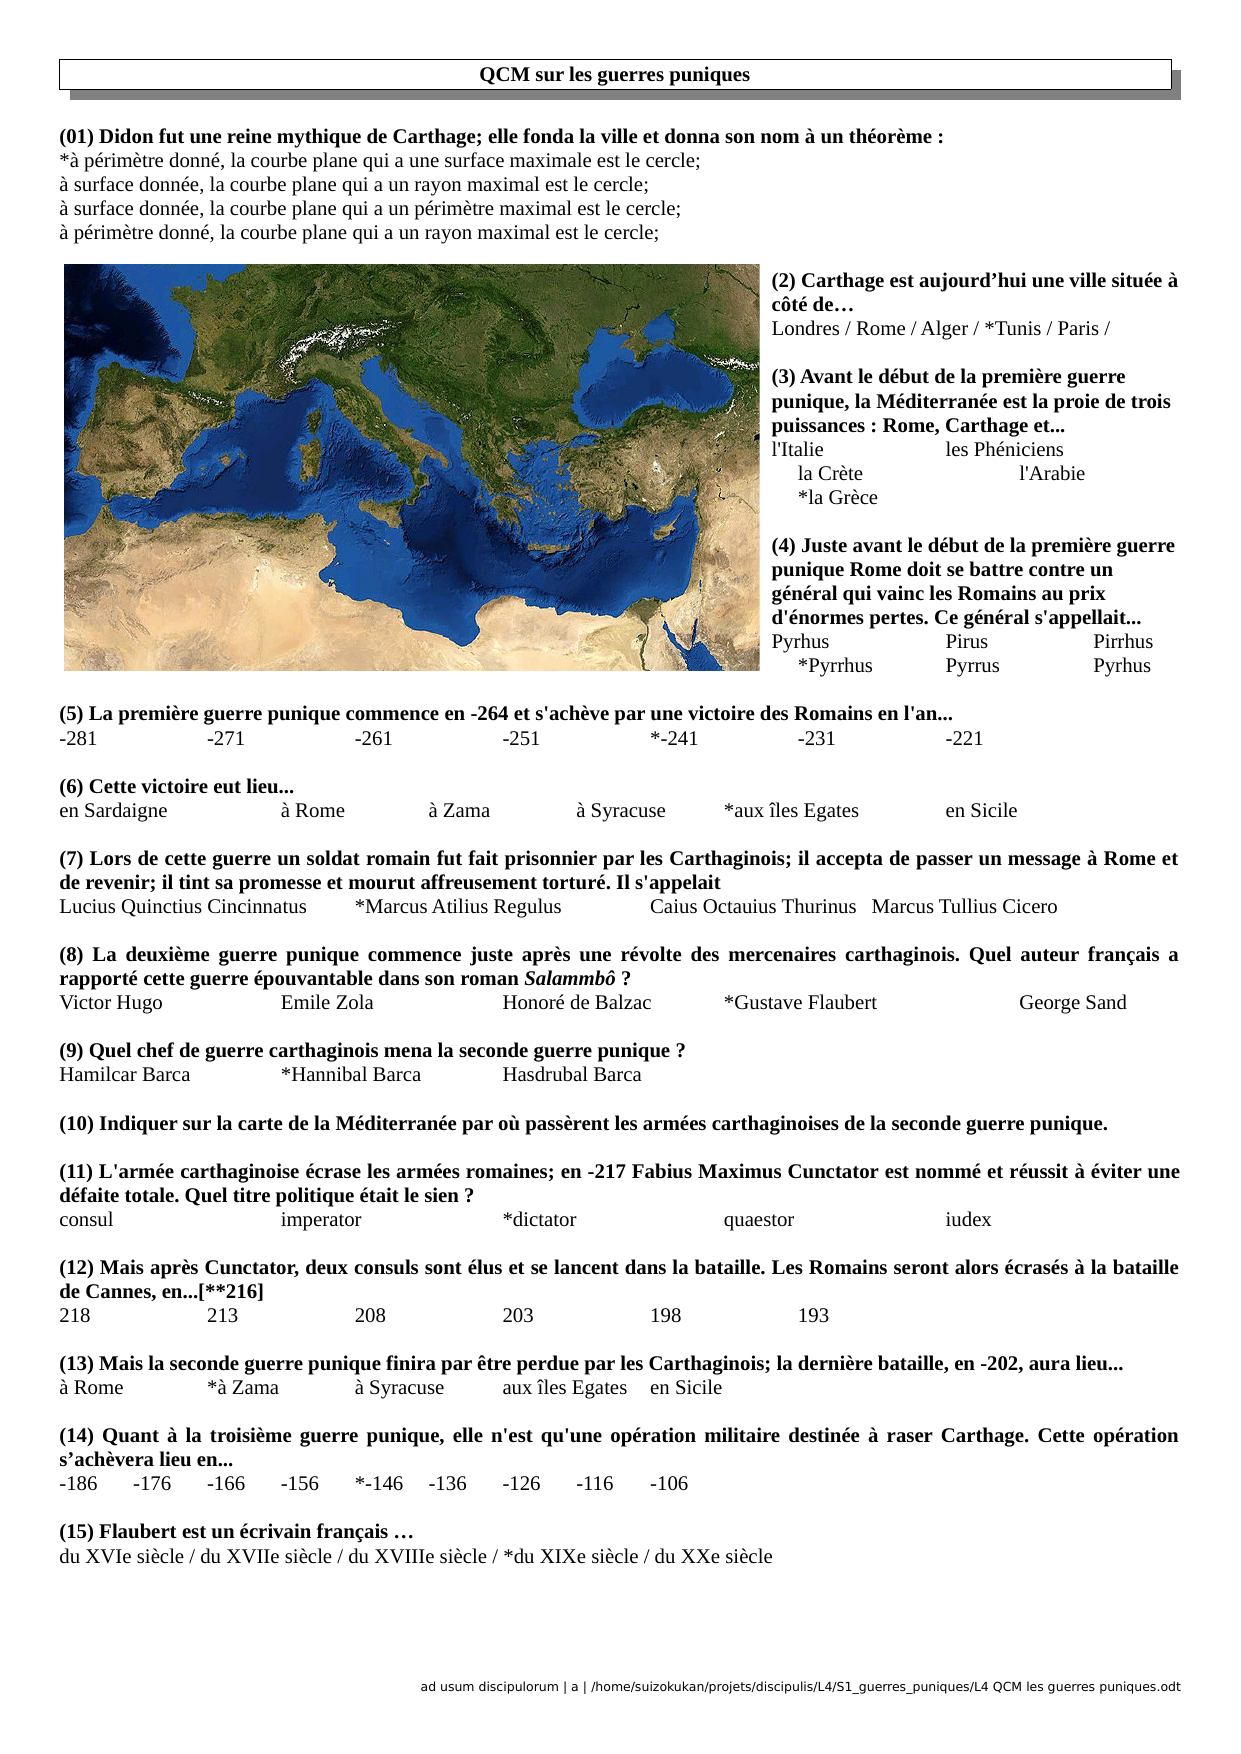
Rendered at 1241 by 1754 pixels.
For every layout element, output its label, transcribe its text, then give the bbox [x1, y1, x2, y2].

text (8) La deuxième guerre punique commence juste après une révolte des mercenaires carthaginois. Quel auteur français a rapporté cette guerre épouvantable dans son roman Salammbô ? [59, 942, 1181, 990]
text (9) Quel chef de guerre carthaginois mena la seconde guerre punique ? [59, 1038, 1181, 1062]
text (01) Didon fut une reine mythique de Carthage; elle fonda la ville et donna son nom à un théorème : [59, 124, 1181, 148]
text (3) Avant le début de la première guerre punique, la Méditerranée est la proie de trois puissances : Rome, Carthage et... [760, 364, 1181, 437]
text à périmètre donné, la courbe plane qui a un rayon maximal est le cercle; [59, 220, 1181, 244]
text (11) L'armée carthaginoise écrase les armées romaines; en -217 Fabius Maximus Cunctator est nommé et réussit à éviter une défaite totale. Quel titre politique était le sien ? [59, 1158, 1181, 1207]
text à surface donnée, la courbe plane qui a un périmètre maximal est le cercle; [59, 196, 1181, 220]
text QCM sur les guerres puniques [60, 60, 1171, 89]
text (14) Quant à la troisième guerre punique, elle n'est qu'une opération militaire destinée à raser Carthage. Cette opération s’achèvera lieu en... [59, 1423, 1181, 1471]
text (6) Cette victoire eut lieu... [59, 773, 1181, 798]
text à Rome *à Zama à Syracuse aux îles Egates en Sicile [59, 1375, 1181, 1399]
text Pyrhus Pirus Pirrhus *Pyrrhus Pyrrus Pyrhus [59, 629, 1181, 677]
text Victor Hugo Emile Zola Honoré de Balzac *Gustave Flaubert George Sand [59, 990, 1181, 1014]
text du XVIe siècle / du XVIIe siècle / du XVIIIe siècle / *du XIXe siècle / du XXe siècle [59, 1543, 1181, 1568]
text Lucius Quinctius Cincinnatus *Marcus Atilius Regulus Caius Octauius Thurinus Marcus Tullius Cicero [59, 894, 1181, 918]
text à surface donnée, la courbe plane qui a un rayon maximal est le cercle; [59, 172, 1181, 196]
text Hamilcar Barca *Hannibal Barca Hasdrubal Barca [59, 1062, 1181, 1086]
text en Sardaigne à Rome à Zama à Syracuse *aux îles Egates en Sicile [59, 798, 1181, 822]
picture [64, 264, 760, 671]
text (2) Carthage est aujourd’hui une ville située à côté de… [760, 268, 1181, 316]
text (5) La première guerre punique commence en -264 et s'achève par une victoire des Romains en l'an... [59, 701, 1181, 725]
text l'Italie les Phéniciens la Crète l'Arabie *la Grèce [760, 437, 1181, 509]
text *à périmètre donné, la courbe plane qui a une surface maximale est le cercle; [59, 148, 1181, 172]
text (7) Lors de cette guerre un soldat romain fut fait prisonnier par les Carthaginois; il accepta de passer un message à Rome et de revenir; il tint sa promesse et mourut affreusement torturé. Il s'appelait [59, 846, 1181, 894]
text 218 213 208 203 198 193 [59, 1303, 1181, 1327]
text (13) Mais la seconde guerre punique finira par être perdue par les Carthaginois; la dernière bataille, en -202, aura lieu... [59, 1351, 1181, 1375]
text (15) Flaubert est un écrivain français … [59, 1519, 1181, 1543]
text -281 -271 -261 -251 *-241 -231 -221 [59, 725, 1181, 749]
text -186 -176 -166 -156 *-146 -136 -126 -116 -106 [59, 1471, 1181, 1495]
text (12) Mais après Cunctator, deux consuls sont élus et se lancent dans la bataille. Les Romains seront alors écrasés à la bataille de Cannes, en...[**216] [59, 1255, 1181, 1303]
text consul imperator *dictator quaestor iudex [59, 1207, 1181, 1231]
text (10) Indiquer sur la carte de la Méditerranée par où passèrent les armées carthaginoises de la seconde guerre punique. [59, 1110, 1181, 1134]
text (4) Juste avant le début de la première guerre punique Rome doit se battre contre un général qui vainc les Romains au prix d'énormes pertes. Ce général s'appellait... [760, 533, 1181, 629]
text Londres / Rome / Alger / *Tunis / Paris / [760, 316, 1181, 340]
